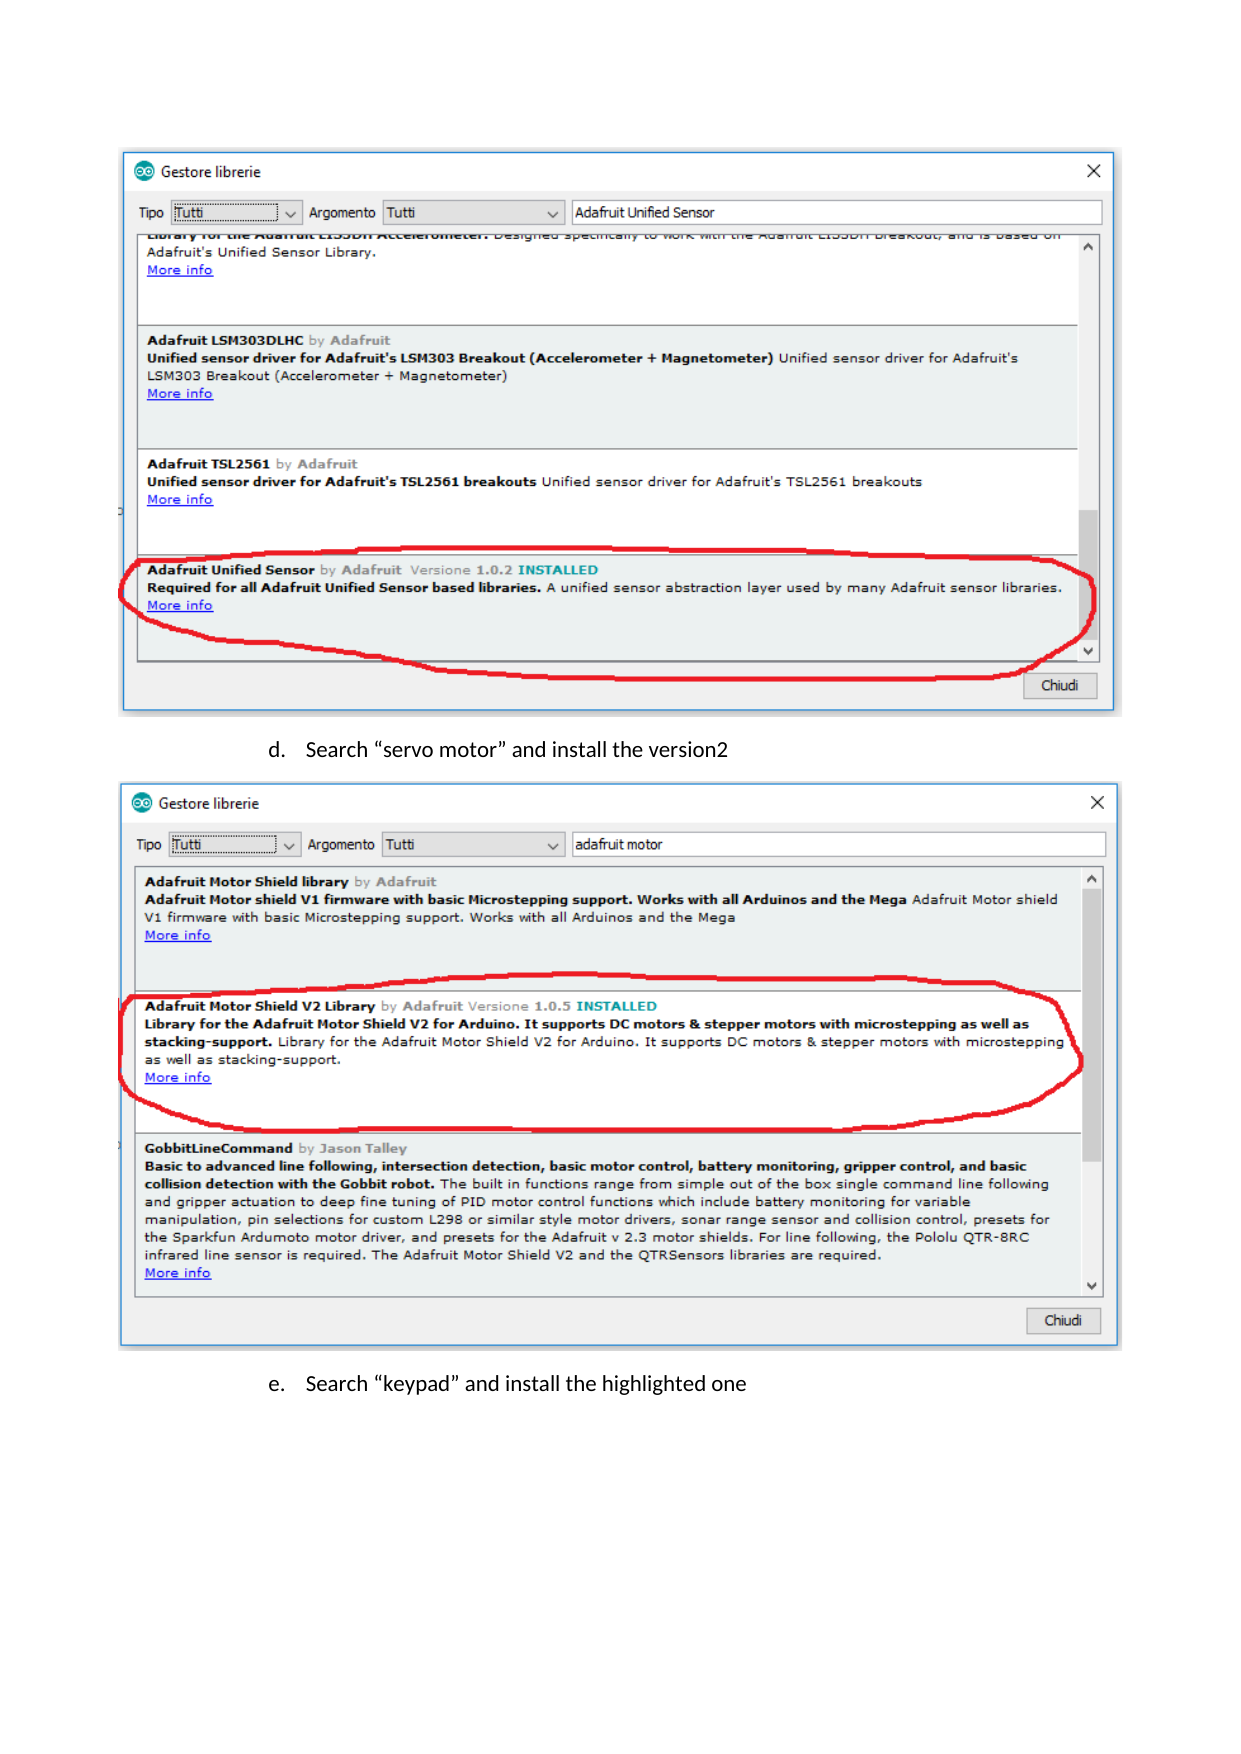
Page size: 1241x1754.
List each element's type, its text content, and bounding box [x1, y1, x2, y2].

list Search “servo motor” and install the version2 [268, 735, 1122, 763]
list Search “keypad” and install the highlighted one [268, 1369, 1122, 1397]
